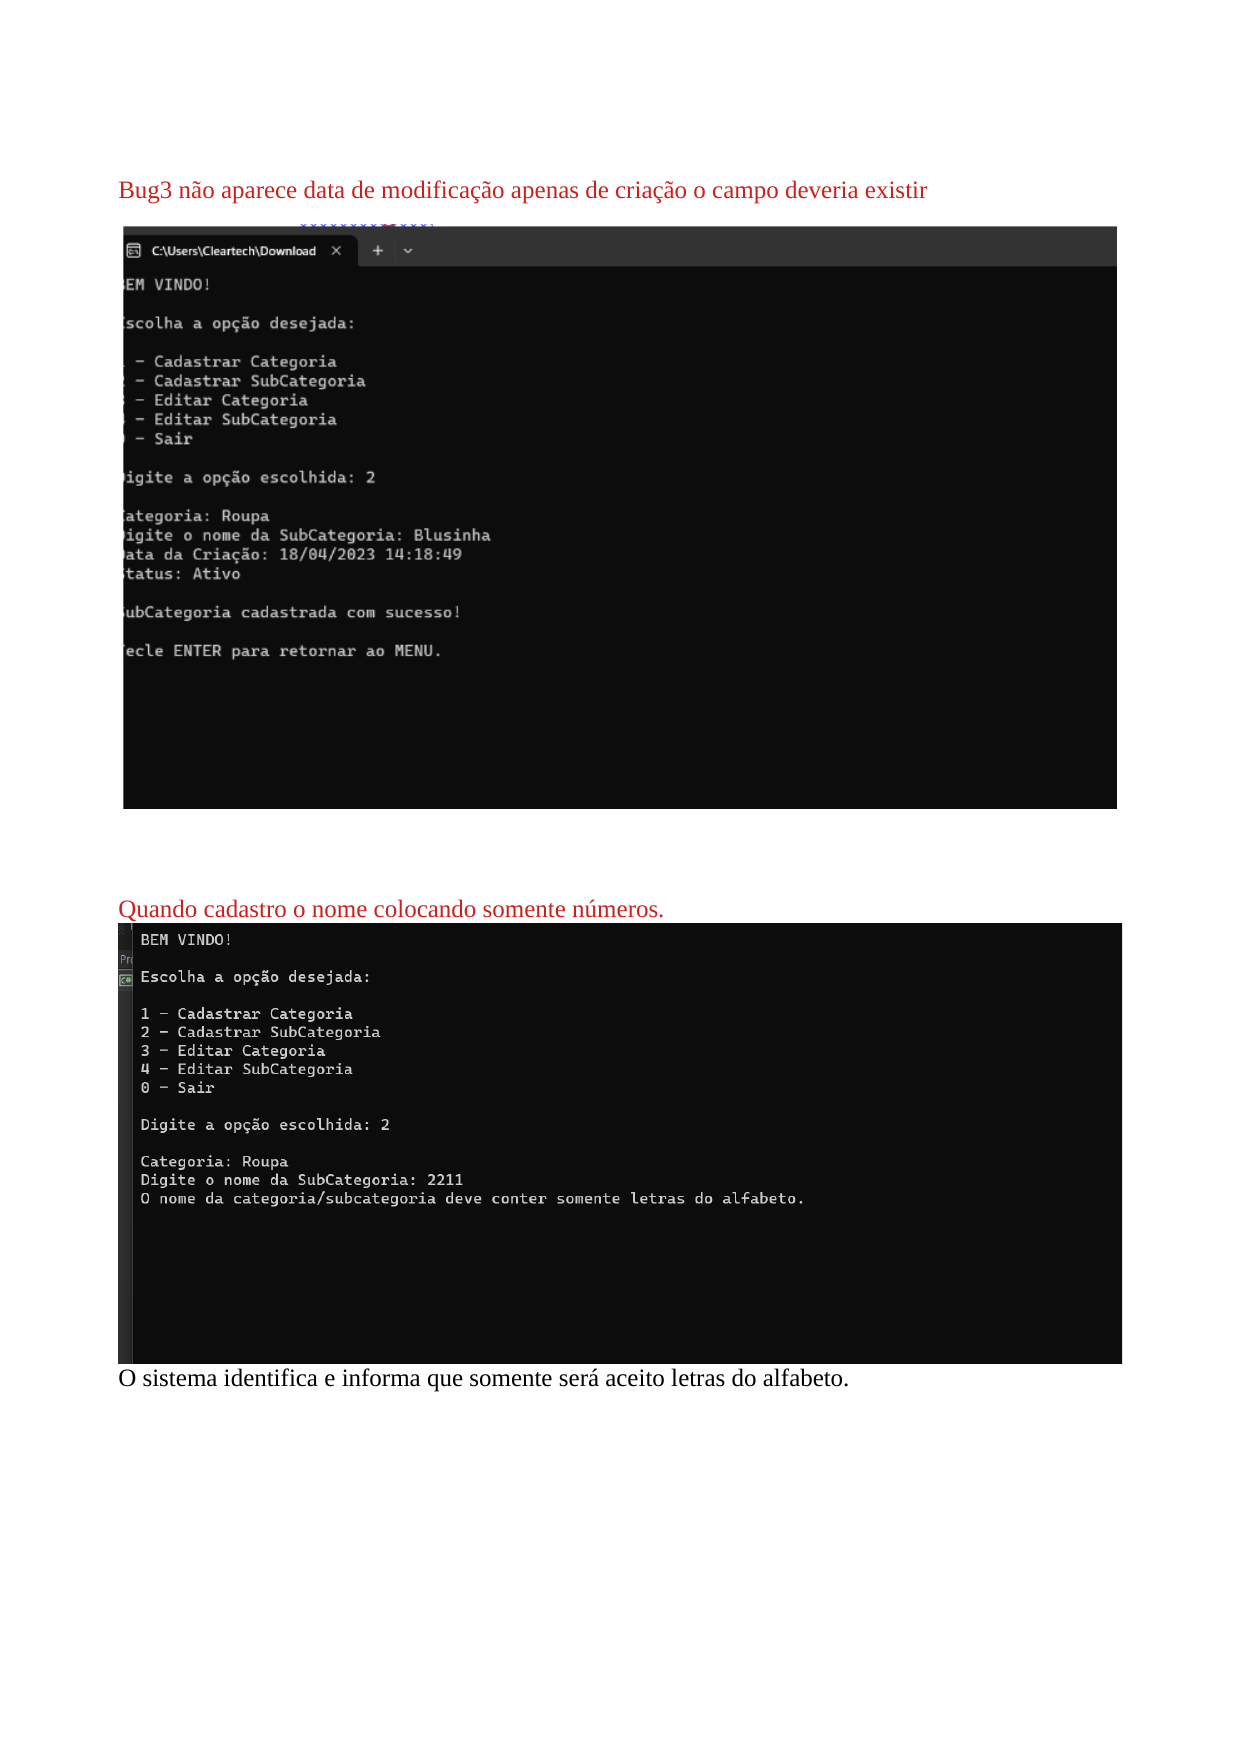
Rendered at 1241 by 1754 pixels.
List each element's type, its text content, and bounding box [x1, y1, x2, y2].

picture [118, 923, 1123, 1364]
text Bug3 não aparece data de modificação apenas de criação o campo deveria existir [118, 176, 1122, 204]
picture [123, 224, 1117, 809]
text Quando cadastro o nome colocando somente números. [118, 894, 1122, 923]
text O sistema identifica e informa que somente será aceito letras do alfabeto. [118, 1364, 1122, 1392]
